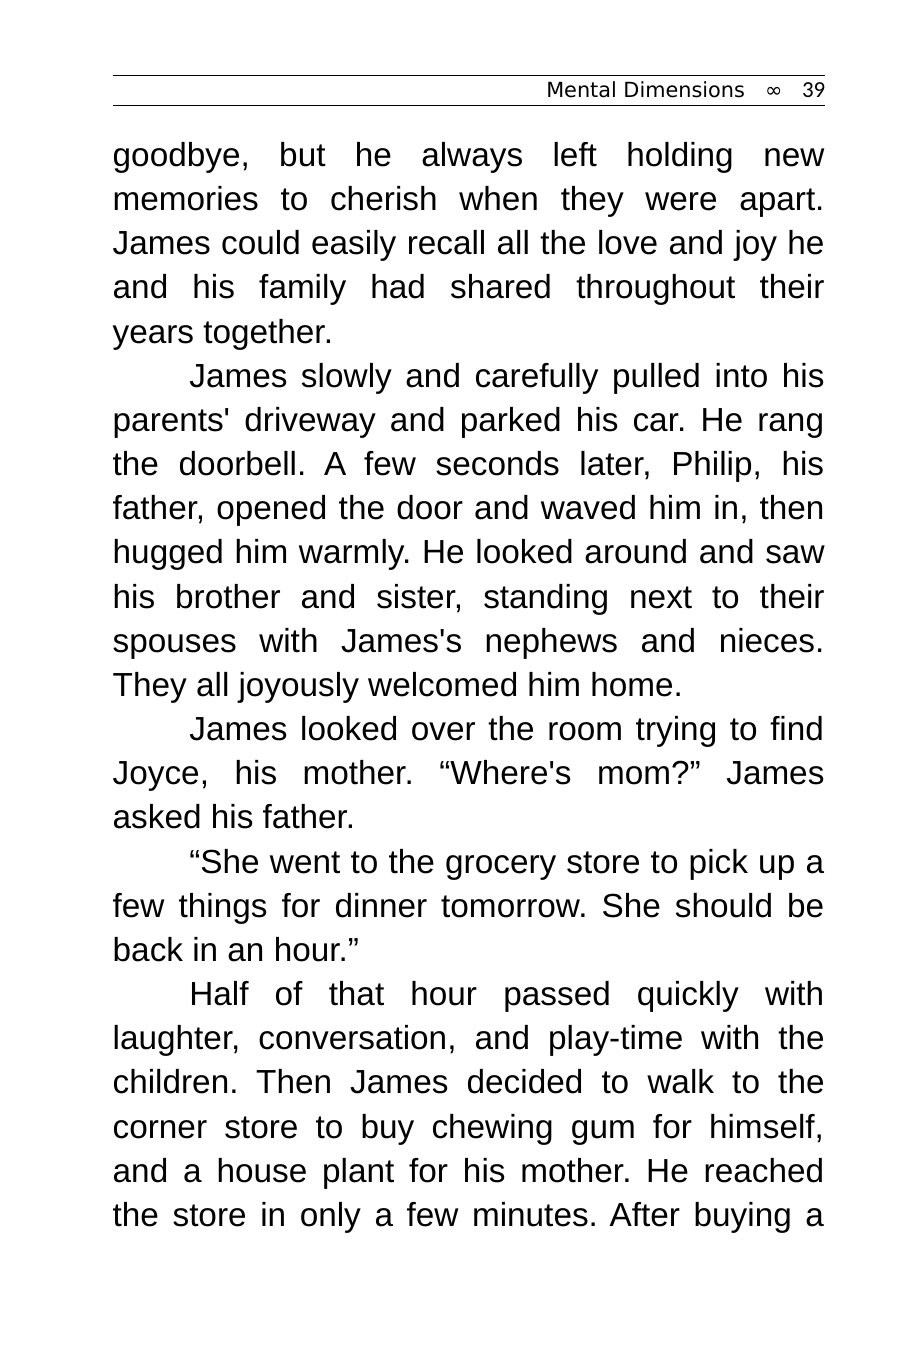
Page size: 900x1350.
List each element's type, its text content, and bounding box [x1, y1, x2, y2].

subtitle James slowly and carefully pulled into his parents' driveway and parked his car. He rang the doorbell. A few seconds later, Philip, his father, opened the door and waved him in, then hugged him warmly. He looked around and saw his brother and sister, standing next to their spouses with James's nephews and nieces. They all joyously welcomed him home. [112, 356, 825, 703]
subtitle goodbye, but he always left holding new memories to cherish when they were apart. James could easily recall all the love and joy he and his family had shared throughout their years together. [112, 135, 825, 350]
subtitle “She went to the grocery store to pick up a few things for dinner tomorrow. She should be back in an hour.” [112, 842, 825, 968]
subtitle James looked over the room trying to find Joyce, his mother. “Where's mom?” James asked his father. [112, 709, 825, 836]
subtitle Half of that hour passed quickly with laughter, conversation, and play-time with the children. Then James decided to walk to the corner store to buy chewing gum for himself, and a house plant for his mother. He reached the store in only a few minutes. After buying a [112, 974, 825, 1233]
